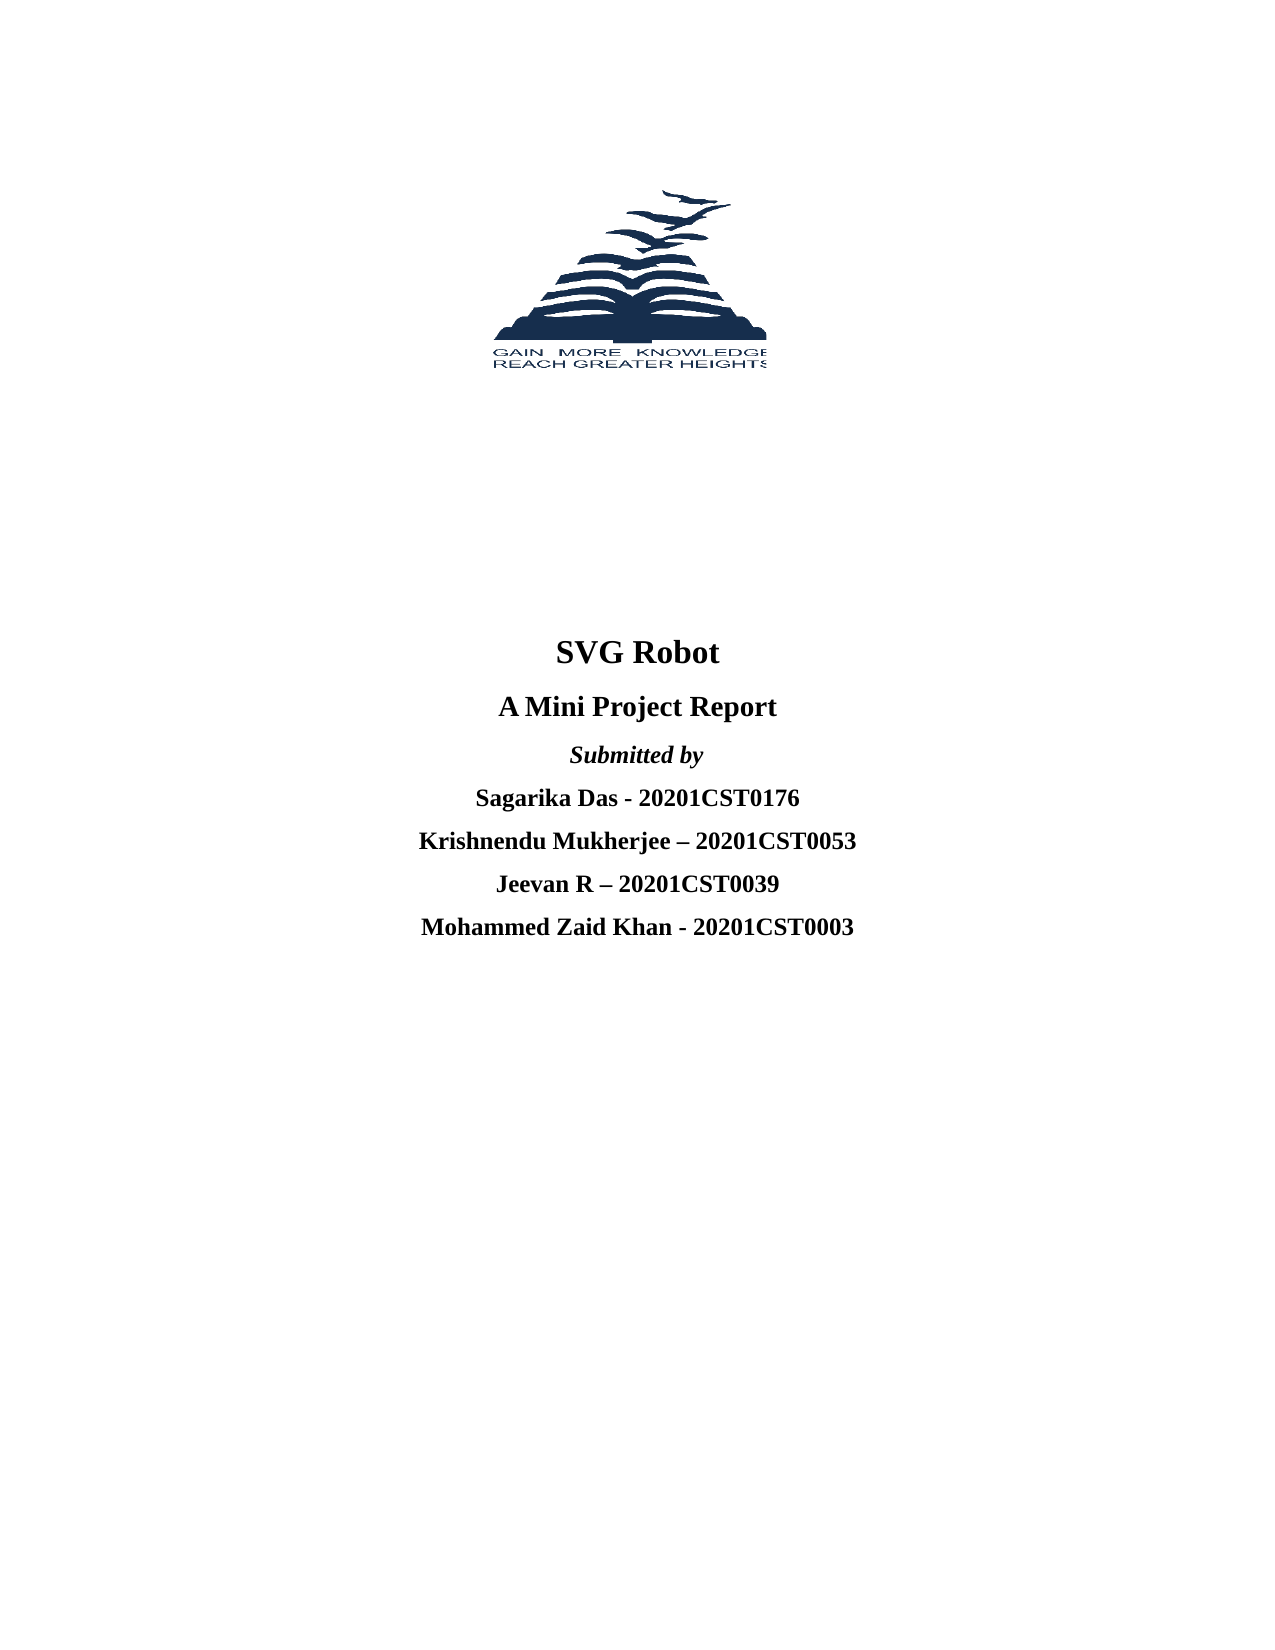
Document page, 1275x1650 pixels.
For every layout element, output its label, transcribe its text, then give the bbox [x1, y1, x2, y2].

text Submitted by [118, 740, 1157, 769]
text Krishnendu Mukherjee – 20201CST0053 [118, 826, 1157, 855]
text SVG Robot [118, 632, 1157, 670]
text Jeevan R – 20201CST0039 [118, 869, 1157, 898]
text Sagarika Das - 20201CST0176 [118, 783, 1157, 812]
text Mohammed Zaid Khan - 20201CST0003 [118, 912, 1157, 941]
text A Mini Project Report [118, 689, 1157, 723]
